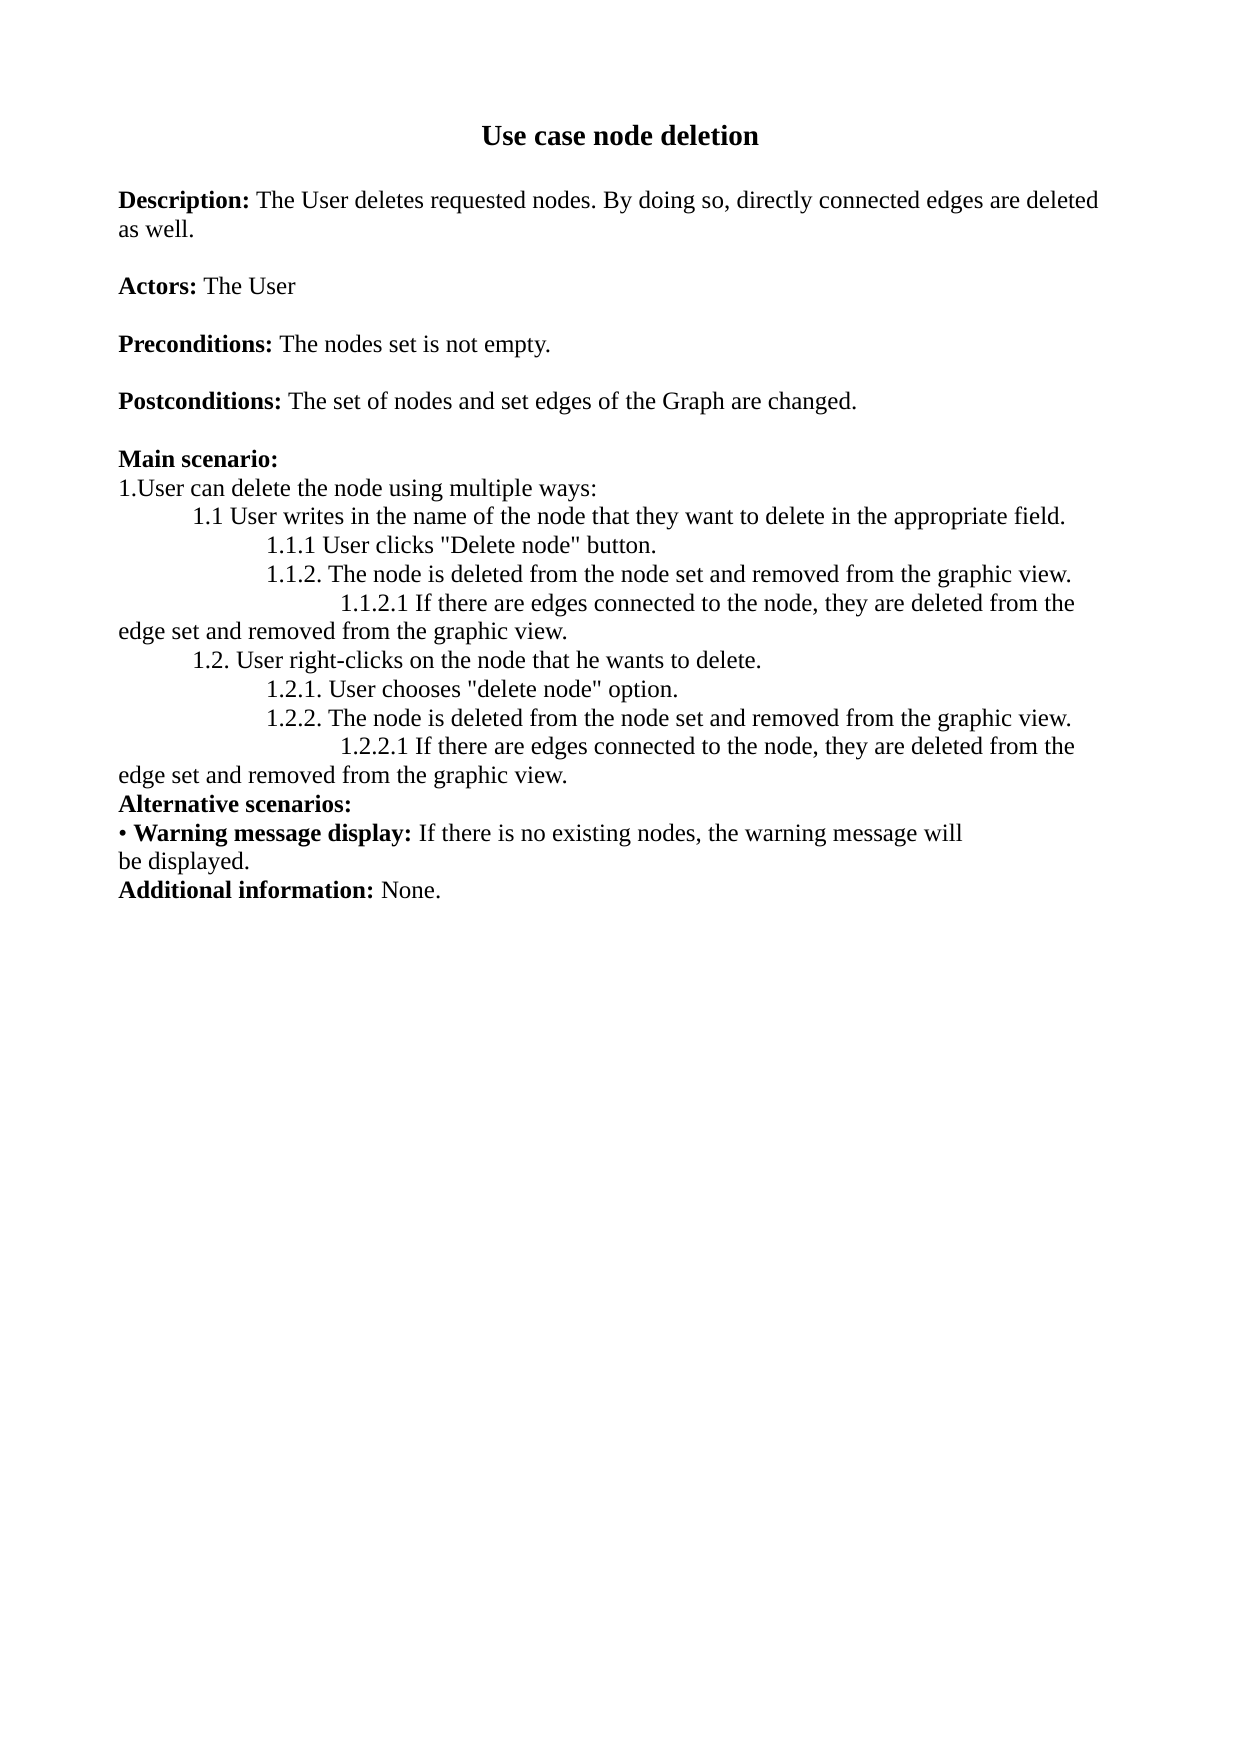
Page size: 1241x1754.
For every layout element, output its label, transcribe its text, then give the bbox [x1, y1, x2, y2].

text Preconditions: The nodes set is not empty. [118, 300, 1122, 358]
text Postconditions: The set of nodes and set edges of the Graph are changed. [118, 358, 1122, 415]
text Use case node deletion [118, 118, 1122, 152]
text Description: The User deletes requested nodes. By doing so, directly connected edges are deleted as well. [118, 185, 1122, 243]
text Main scenario: [118, 415, 1122, 473]
text Actors: The User [118, 243, 1122, 300]
text 1.User can delete the node using multiple ways: 1.1 User writes in the name of the node that they want to delete in the appropriate field. 1.1.1 User clicks "Delete node" button. 1.1.2. The node is deleted from the node set and removed from the graphic view. 1.1.2.1 If there are edges connected to the node, they are deleted from the edge set and removed from the graphic view. 1.2. User right-clicks on the node that he wants to delete. 1.2.1. User chooses "delete node" option. 1.2.2. The node is deleted from the node set and removed from the graphic view. 1.2.2.1 If there are edges connected to the node, they are deleted from the edge set and removed from the graphic view. Alternative scenarios: • Warning message display: If there is no existing nodes, the warning message will be displayed. Additional information: None. [118, 473, 1122, 904]
